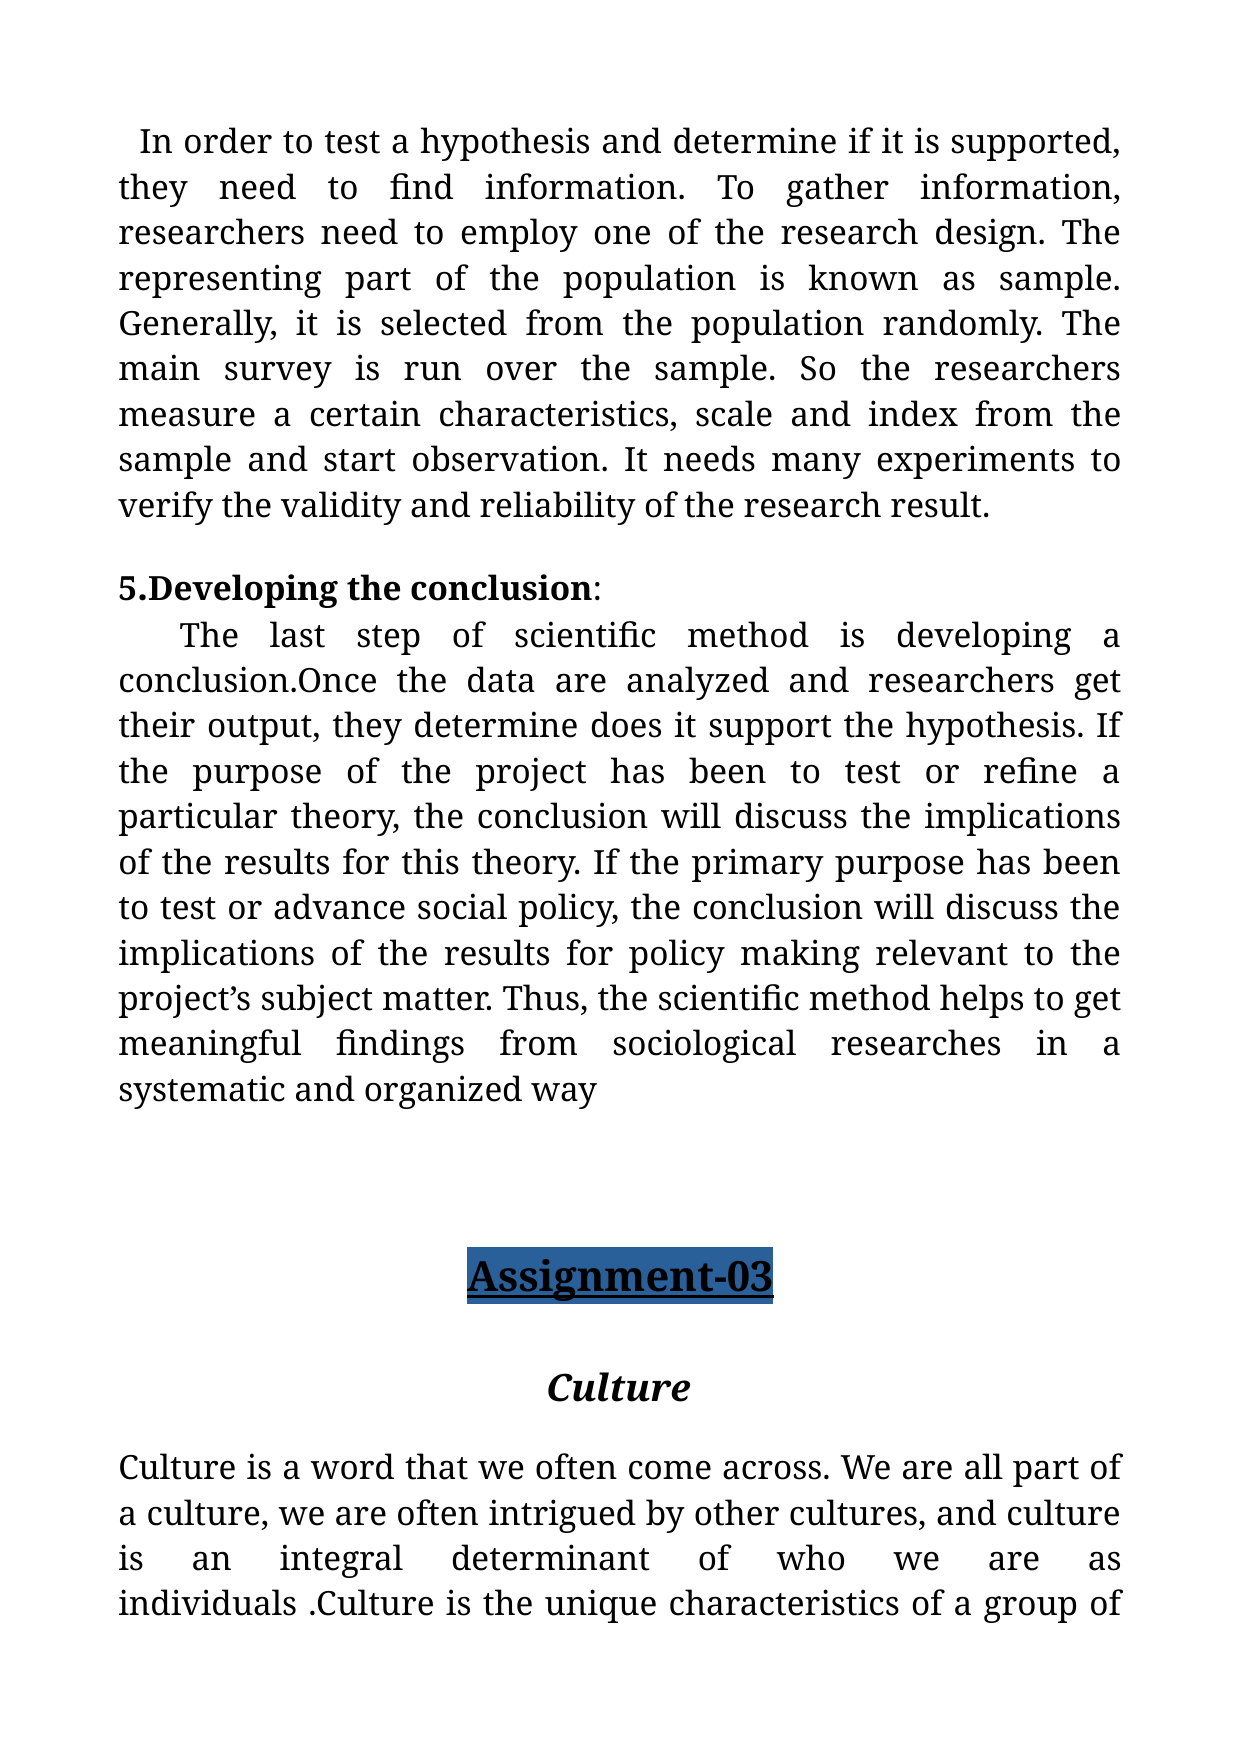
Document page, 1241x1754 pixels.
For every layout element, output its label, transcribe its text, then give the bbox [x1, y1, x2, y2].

text 5.Developing the conclusion: [118, 560, 1122, 611]
text Culture [118, 1361, 1122, 1412]
text In order to test a hypothesis and determine if it is supported, they need to find information. To gather information, researchers need to employ one of the research design. The representing part of the population is known as sample. Generally, it is selected from the population randomly. The main survey is run over the sample. So the researchers measure a certain characteristics, scale and index from the sample and start observation. It needs many experiments to verify the validity and reliability of the research result. [118, 118, 1122, 527]
text Culture is a word that we often come across. We are all part of a culture, we are often intrigued by other cultures, and culture is an integral determinant of who we are as individuals .Culture is the unique characteristics of a group of [118, 1444, 1122, 1626]
text The last step of scientific method is developing a conclusion.Once the data are analyzed and researchers get their output, they determine does it support the hypothesis. If the purpose of the project has been to test or refine a particular theory, the conclusion will discuss the implications of the results for this theory. If the primary purpose has been to test or advance social policy, the conclusion will discuss the implications of the results for policy making relevant to the project’s subject matter. Thus, the scientific method helps to get meaningful findings from sociological researches in a systematic and organized way [118, 611, 1122, 1111]
text Assignment-03 [118, 1247, 1122, 1304]
